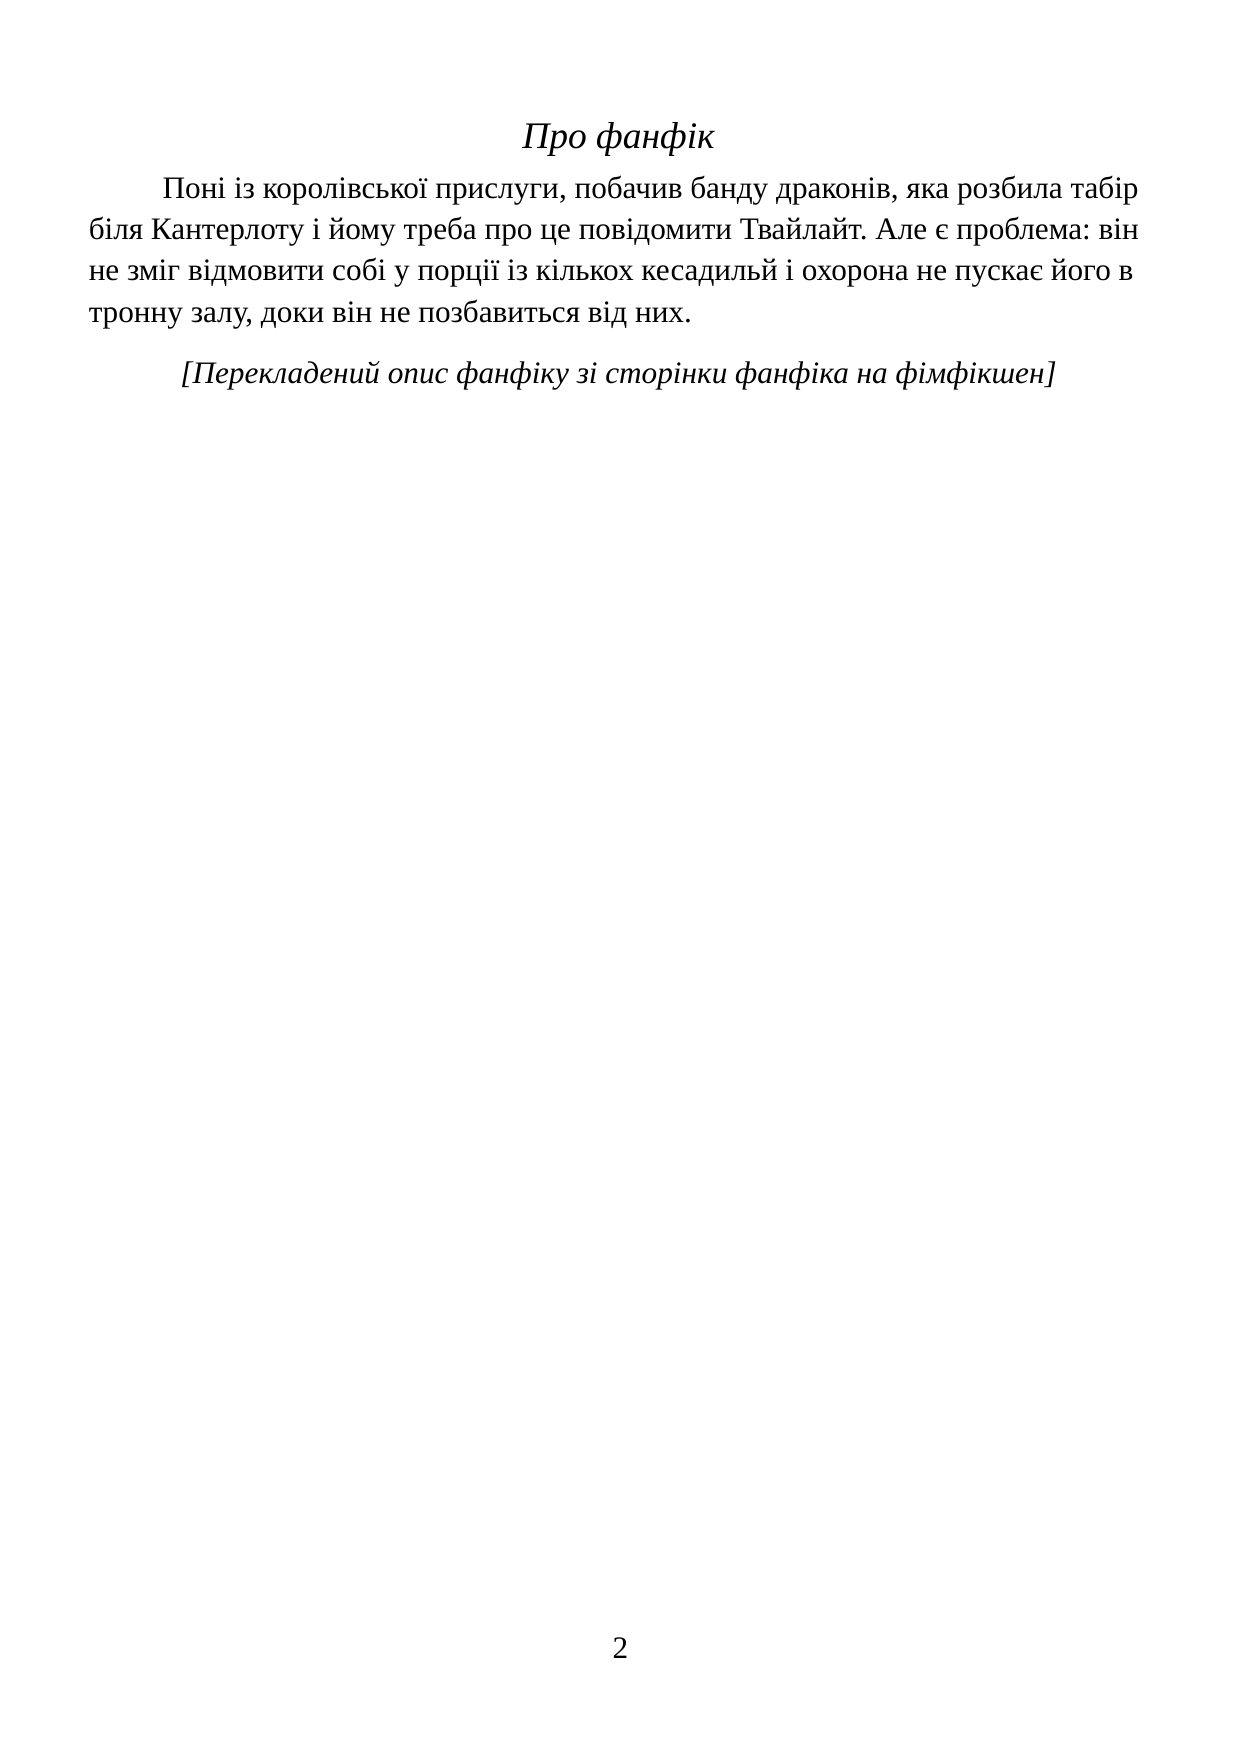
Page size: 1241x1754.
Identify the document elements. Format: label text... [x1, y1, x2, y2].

text [Перекладений опис фанфіку зі сторінки фанфіка на фімфікшен] [88, 355, 1152, 391]
text Поні із королівської прислуги, побачив банду драконів, яка розбила табір біля Кантерлоту і йому треба про це повідомити Твайлайт. Але є проблема: він не зміг відмовити собі у порції із кількох кесадильй і охорона не пускає його в тронну залу, доки він не позбавиться від них. [88, 169, 1152, 329]
subtitle Про фанфік [88, 113, 1152, 157]
